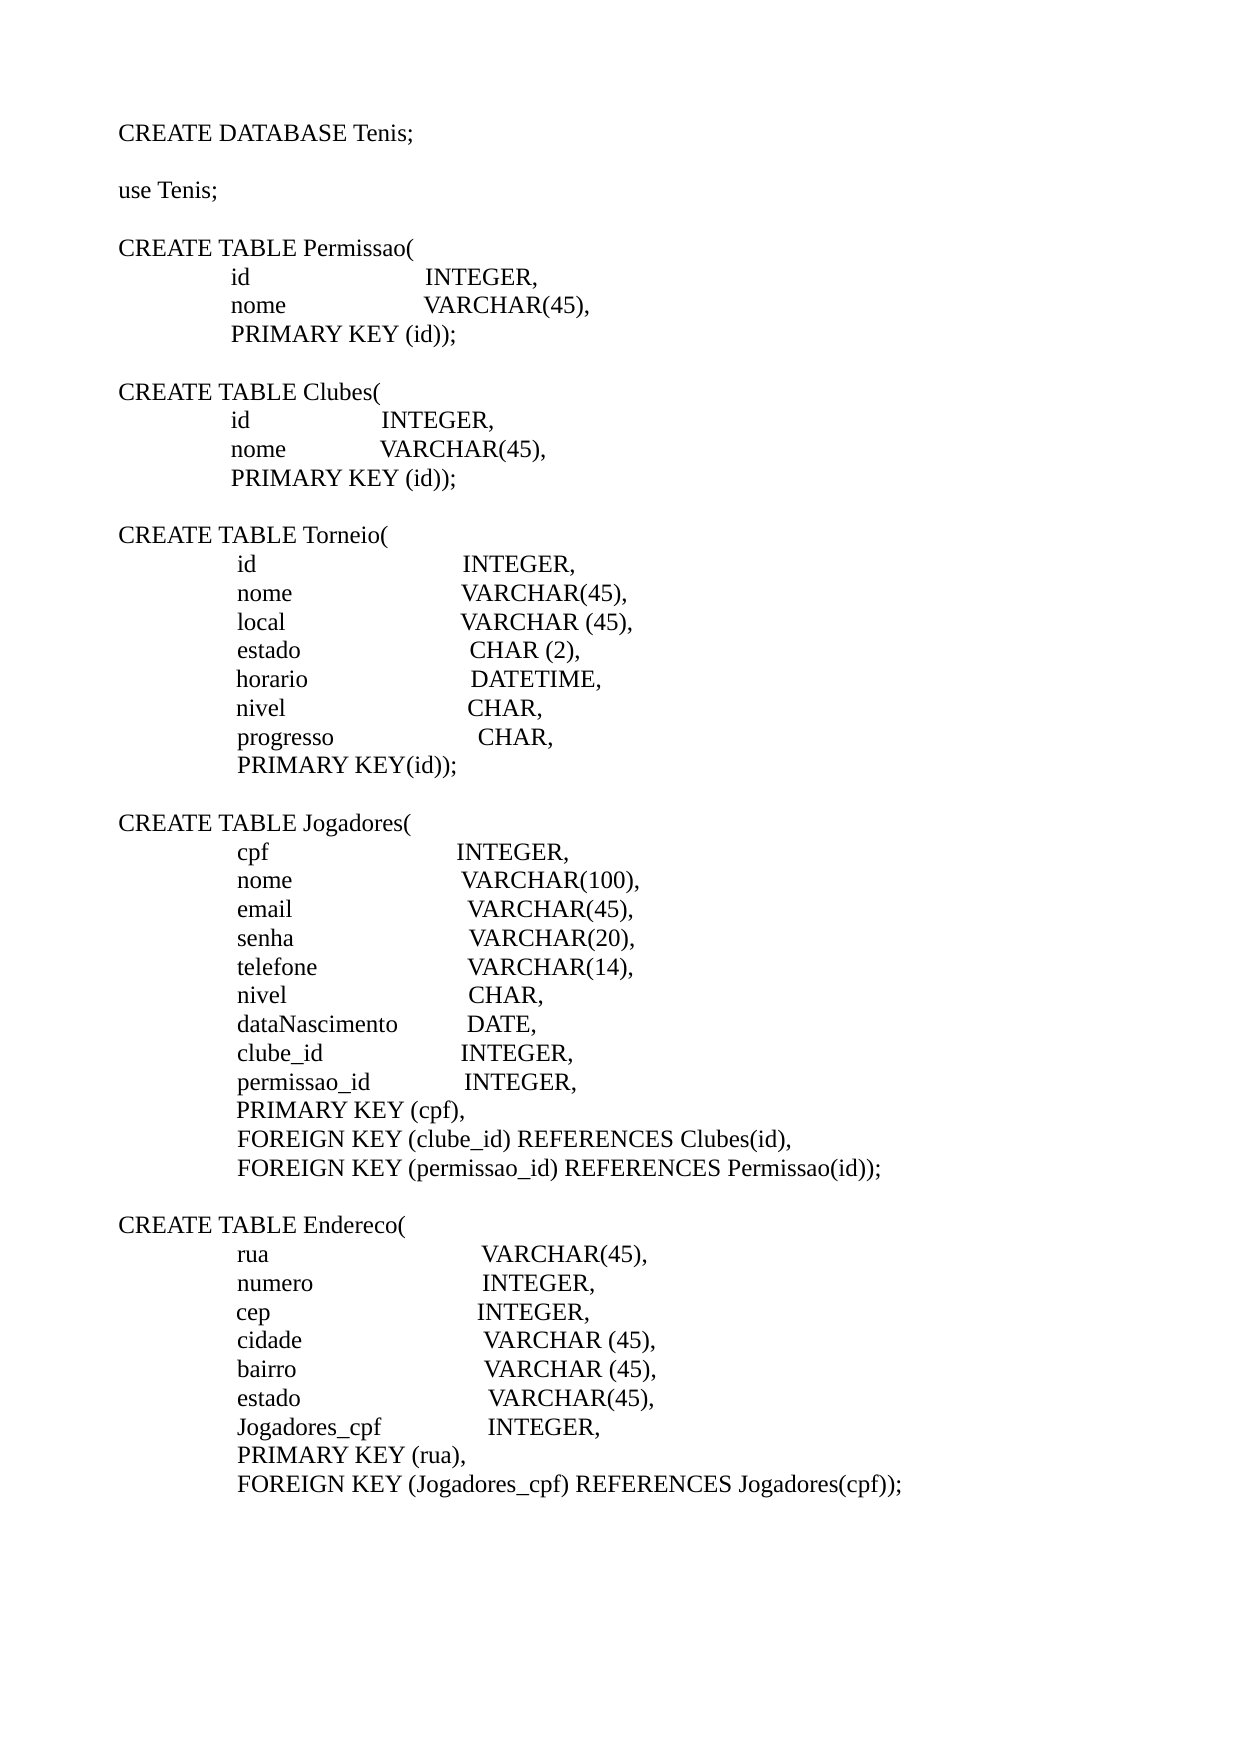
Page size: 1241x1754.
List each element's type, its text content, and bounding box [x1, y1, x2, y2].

text clube_id INTEGER, [118, 1038, 1122, 1067]
text permissao_id INTEGER, [118, 1067, 1122, 1096]
text telefone VARCHAR(14), [118, 952, 1122, 981]
text horario DATETIME, [118, 664, 1122, 693]
text CREATE TABLE Endereco( rua VARCHAR(45), numero INTEGER, [118, 1211, 1122, 1297]
text PRIMARY KEY(id)); [118, 751, 1122, 808]
text PRIMARY KEY (rua), FOREIGN KEY (Jogadores_cpf) REFERENCES Jogadores(cpf)); [118, 1441, 1122, 1527]
text cep INTEGER, [118, 1297, 1122, 1326]
text email VARCHAR(45), [118, 894, 1122, 923]
text cidade VARCHAR (45), [118, 1326, 1122, 1354]
text nivel CHAR, [118, 693, 1122, 722]
text dataNascimento DATE, [118, 1009, 1122, 1038]
text progresso CHAR, [118, 722, 1122, 751]
text Jogadores_cpf INTEGER, [118, 1412, 1122, 1441]
text CREATE TABLE Clubes( id INTEGER, nome VARCHAR(45), PRIMARY KEY (id)); CREATE TABLE Torneio( id INTEGER, nome VARCHAR(45), local VARCHAR (45), estado CHAR (2), [118, 377, 1122, 664]
text estado VARCHAR(45), [118, 1383, 1122, 1412]
text nivel CHAR, [118, 981, 1122, 1009]
text FOREIGN KEY (clube_id) REFERENCES Clubes(id), FOREIGN KEY (permissao_id) REFERENCES Permissao(id)); [118, 1124, 1122, 1182]
text senha VARCHAR(20), [118, 923, 1122, 952]
text CREATE TABLE Jogadores( cpf INTEGER, nome VARCHAR(100), [118, 808, 1122, 894]
text PRIMARY KEY (cpf), [118, 1096, 1122, 1124]
text CREATE DATABASE Tenis; use Tenis; CREATE TABLE Permissao( id INTEGER, nome VARCHAR(45), PRIMARY KEY (id)); [118, 118, 1122, 348]
text bairro VARCHAR (45), [118, 1354, 1122, 1383]
